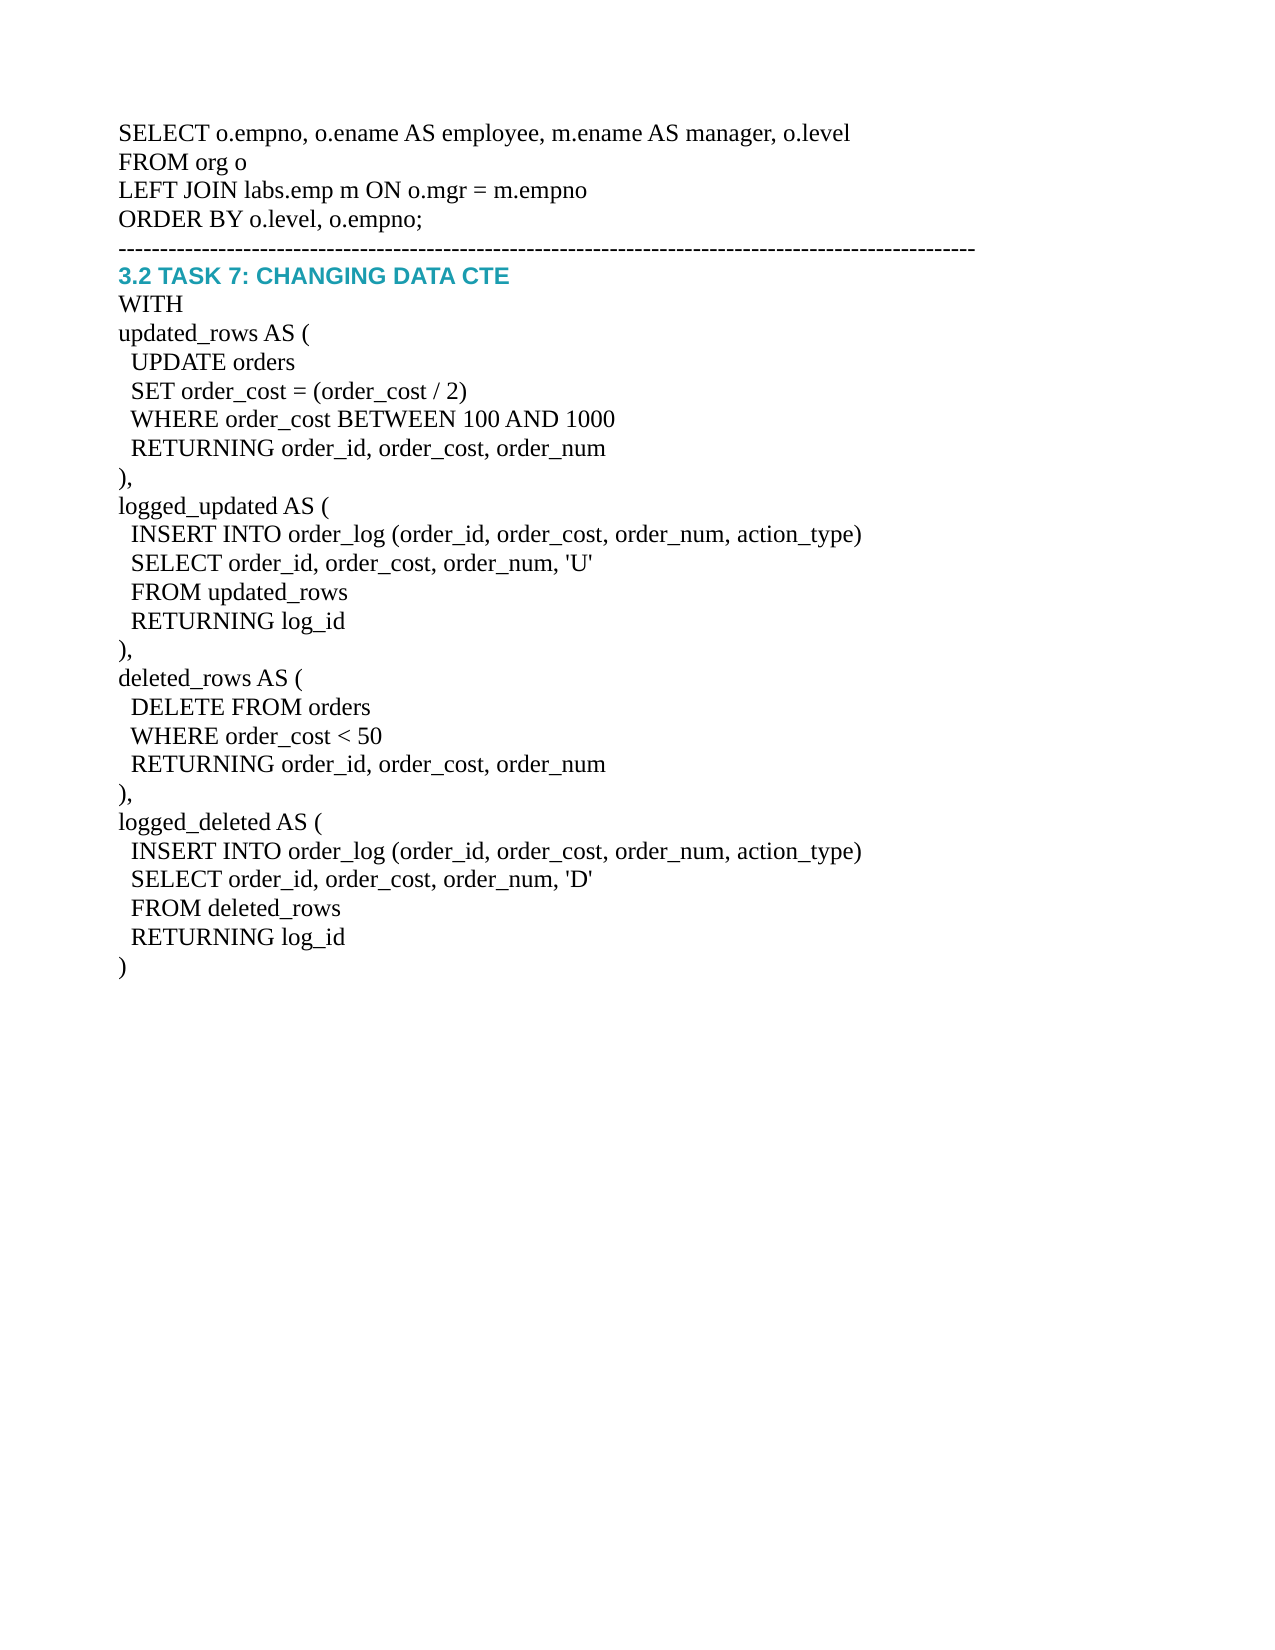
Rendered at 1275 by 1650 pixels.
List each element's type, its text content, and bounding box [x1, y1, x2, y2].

text WITH updated_rows AS ( UPDATE orders SET order_cost = (order_cost / 2) WHERE order_cost BETWEEN 100 AND 1000 RETURNING order_id, order_cost, order_num ), logged_updated AS ( INSERT INTO order_log (order_id, order_cost, order_num, action_type) SELECT order_id, order_cost, order_num, 'U' FROM updated_rows RETURNING log_id ), deleted_rows AS ( DELETE FROM orders WHERE order_cost < 50 RETURNING order_id, order_cost, order_num ), logged_deleted AS ( INSERT INTO order_log (order_id, order_cost, order_num, action_type) SELECT order_id, order_cost, order_num, 'D' FROM deleted_rows RETURNING log_id ) [118, 289, 1157, 979]
text SELECT o.empno, o.ename AS employee, m.ename AS manager, o.level FROM org o LEFT JOIN labs.emp m ON o.mgr = m.empno ORDER BY o.level, o.empno; ------------------------------------------------------------------------------------------------------- [118, 118, 1157, 262]
text 3.2 TASK 7: CHANGING DATA CTE [118, 262, 1157, 289]
